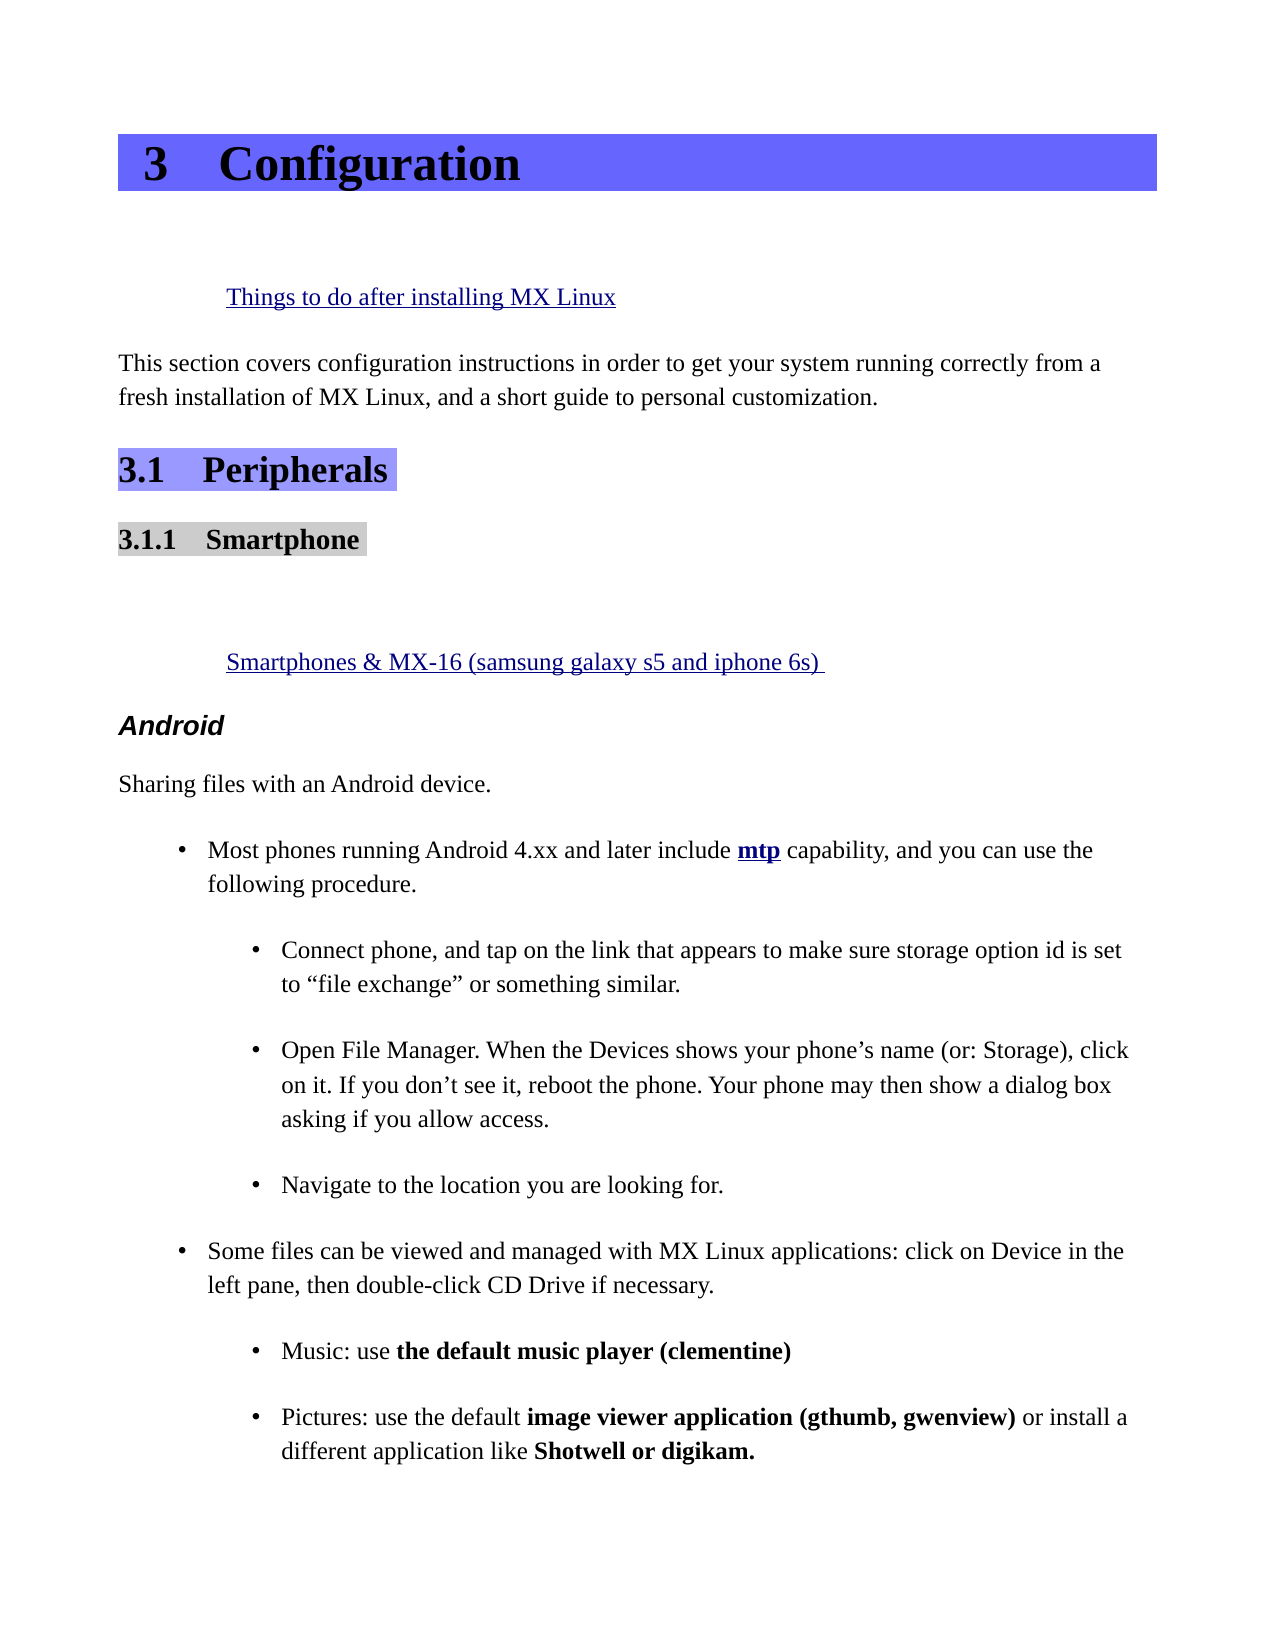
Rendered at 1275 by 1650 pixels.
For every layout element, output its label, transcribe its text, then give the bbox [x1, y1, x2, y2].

subtitle 3.1.1 Smartphone [367, 522, 1157, 556]
subtitle 3.1 Peripherals [397, 448, 1157, 491]
text This section covers configuration instructions in order to get your system running correctly from a fresh installation of MX Linux, and a short guide to personal customization. [118, 348, 1157, 411]
list Music: use the default music player (clementine) [252, 1336, 1141, 1365]
list Connect phone, and tap on the link that appears to make sure storage option id is set to “file exchange” or something similar. [252, 935, 1141, 998]
subtitle Android [118, 709, 1157, 741]
list Open File Manager. When the Devices shows your phone’s name (or: Storage), click on it. If you don’t see it, reboot the phone. Your phone may then show a dialog box asking if you allow access. [252, 1035, 1141, 1133]
text Things to do after installing MX Linux [118, 222, 1157, 311]
list Some files can be viewed and managed with MX Linux applications: click on Device in the left pane, then double-click CD Drive if necessary. [178, 1236, 1141, 1299]
text Smartphones & MX-16 (samsung galaxy s5 and iphone 6s) [118, 587, 1157, 675]
list Pictures: use the default image viewer application (gthumb, gwenview) or install a different application like Shotwell or digikam. [252, 1402, 1141, 1465]
list Most phones running Android 4.xx and later include mtp capability, and you can use the following procedure. [178, 835, 1141, 898]
text Sharing files with an Android device. [118, 769, 1157, 798]
subtitle 3 Configuration [118, 134, 1157, 191]
list Navigate to the location you are looking for. [252, 1170, 1141, 1199]
